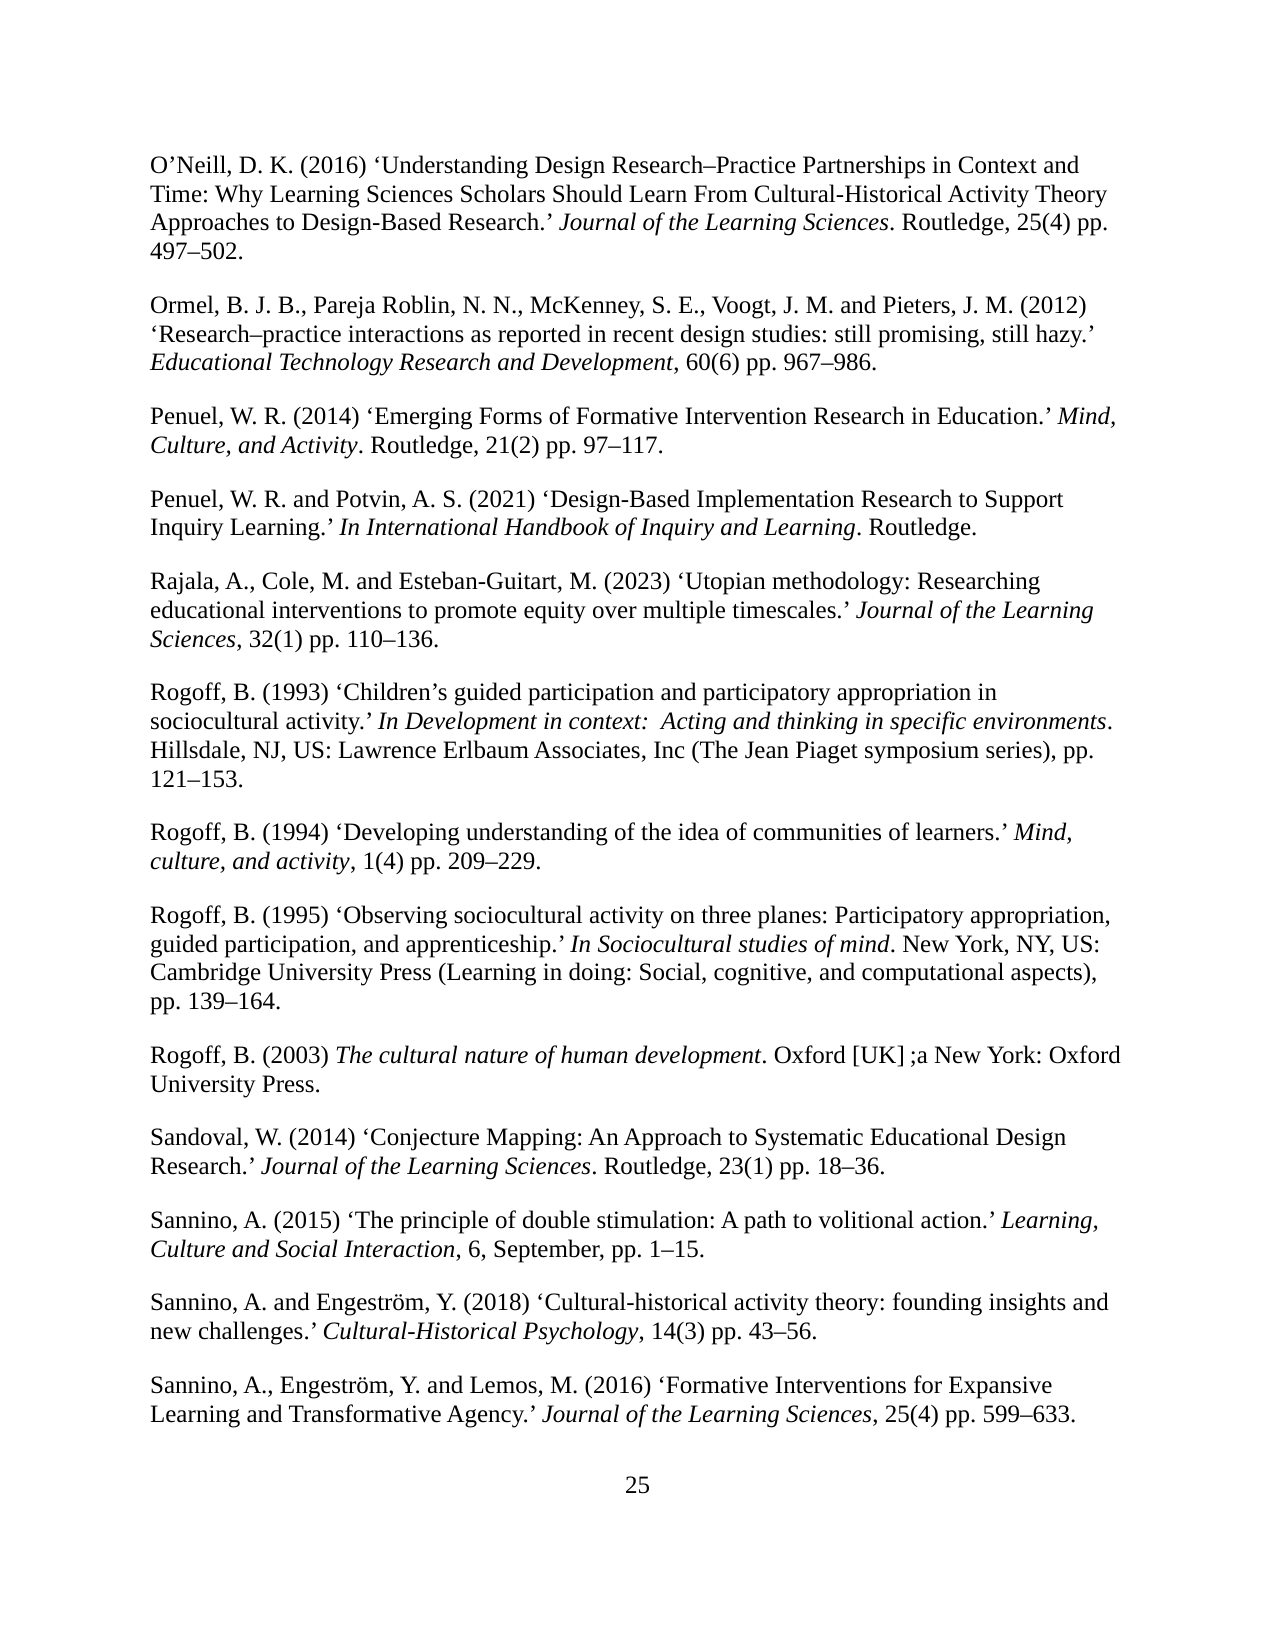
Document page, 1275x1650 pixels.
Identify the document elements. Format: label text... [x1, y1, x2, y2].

text Rajala, A., Cole, M. and Esteban-Guitart, M. (2023) ‘Utopian methodology: Researching educational interventions to promote equity over multiple timescales.’ Journal of the Learning Sciences, 32(1) pp. 110–136. [150, 566, 1125, 652]
text Sandoval, W. (2014) ‘Conjecture Mapping: An Approach to Systematic Educational Design Research.’ Journal of the Learning Sciences. Routledge, 23(1) pp. 18–36. [150, 1122, 1125, 1180]
text Sannino, A., Engeström, Y. and Lemos, M. (2016) ‘Formative Interventions for Expansive Learning and Transformative Agency.’ Journal of the Learning Sciences, 25(4) pp. 599–633. [150, 1370, 1125, 1427]
text Rogoff, B. (1994) ‘Developing understanding of the idea of communities of learners.’ Mind, culture, and activity, 1(4) pp. 209–229. [150, 817, 1125, 875]
text Penuel, W. R. (2014) ‘Emerging Forms of Formative Intervention Research in Education.’ Mind, Culture, and Activity. Routledge, 21(2) pp. 97–117. [150, 401, 1125, 459]
text Sannino, A. and Engeström, Y. (2018) ‘Cultural-historical activity theory: founding insights and new challenges.’ Cultural-Historical Psychology, 14(3) pp. 43–56. [150, 1287, 1125, 1345]
text Penuel, W. R. and Potvin, A. S. (2021) ‘Design-Based Implementation Research to Support Inquiry Learning.’ In International Handbook of Inquiry and Learning. Routledge. [150, 484, 1125, 541]
text Ormel, B. J. B., Pareja Roblin, N. N., McKenney, S. E., Voogt, J. M. and Pieters, J. M. (2012) ‘Research–practice interactions as reported in recent design studies: still promising, still hazy.’ Educational Technology Research and Development, 60(6) pp. 967–986. [150, 290, 1125, 376]
text Rogoff, B. (2003) The cultural nature of human development. Oxford [UK] ;a New York: Oxford University Press. [150, 1040, 1125, 1097]
text Sannino, A. (2015) ‘The principle of double stimulation: A path to volitional action.’ Learning, Culture and Social Interaction, 6, September, pp. 1–15. [150, 1205, 1125, 1262]
text Rogoff, B. (1993) ‘Children’s guided participation and participatory appropriation in sociocultural activity.’ In Development in context: Acting and thinking in specific environments. Hillsdale, NJ, US: Lawrence Erlbaum Associates, Inc (The Jean Piaget symposium series), pp. 121–153. [150, 677, 1125, 792]
text Rogoff, B. (1995) ‘Observing sociocultural activity on three planes: Participatory appropriation, guided participation, and apprenticeship.’ In Sociocultural studies of mind. New York, NY, US: Cambridge University Press (Learning in doing: Social, cognitive, and computational aspects), pp. 139–164. [150, 900, 1125, 1015]
text O’Neill, D. K. (2016) ‘Understanding Design Research–Practice Partnerships in Context and Time: Why Learning Sciences Scholars Should Learn From Cultural-Historical Activity Theory Approaches to Design-Based Research.’ Journal of the Learning Sciences. Routledge, 25(4) pp. 497–502. [150, 150, 1125, 265]
